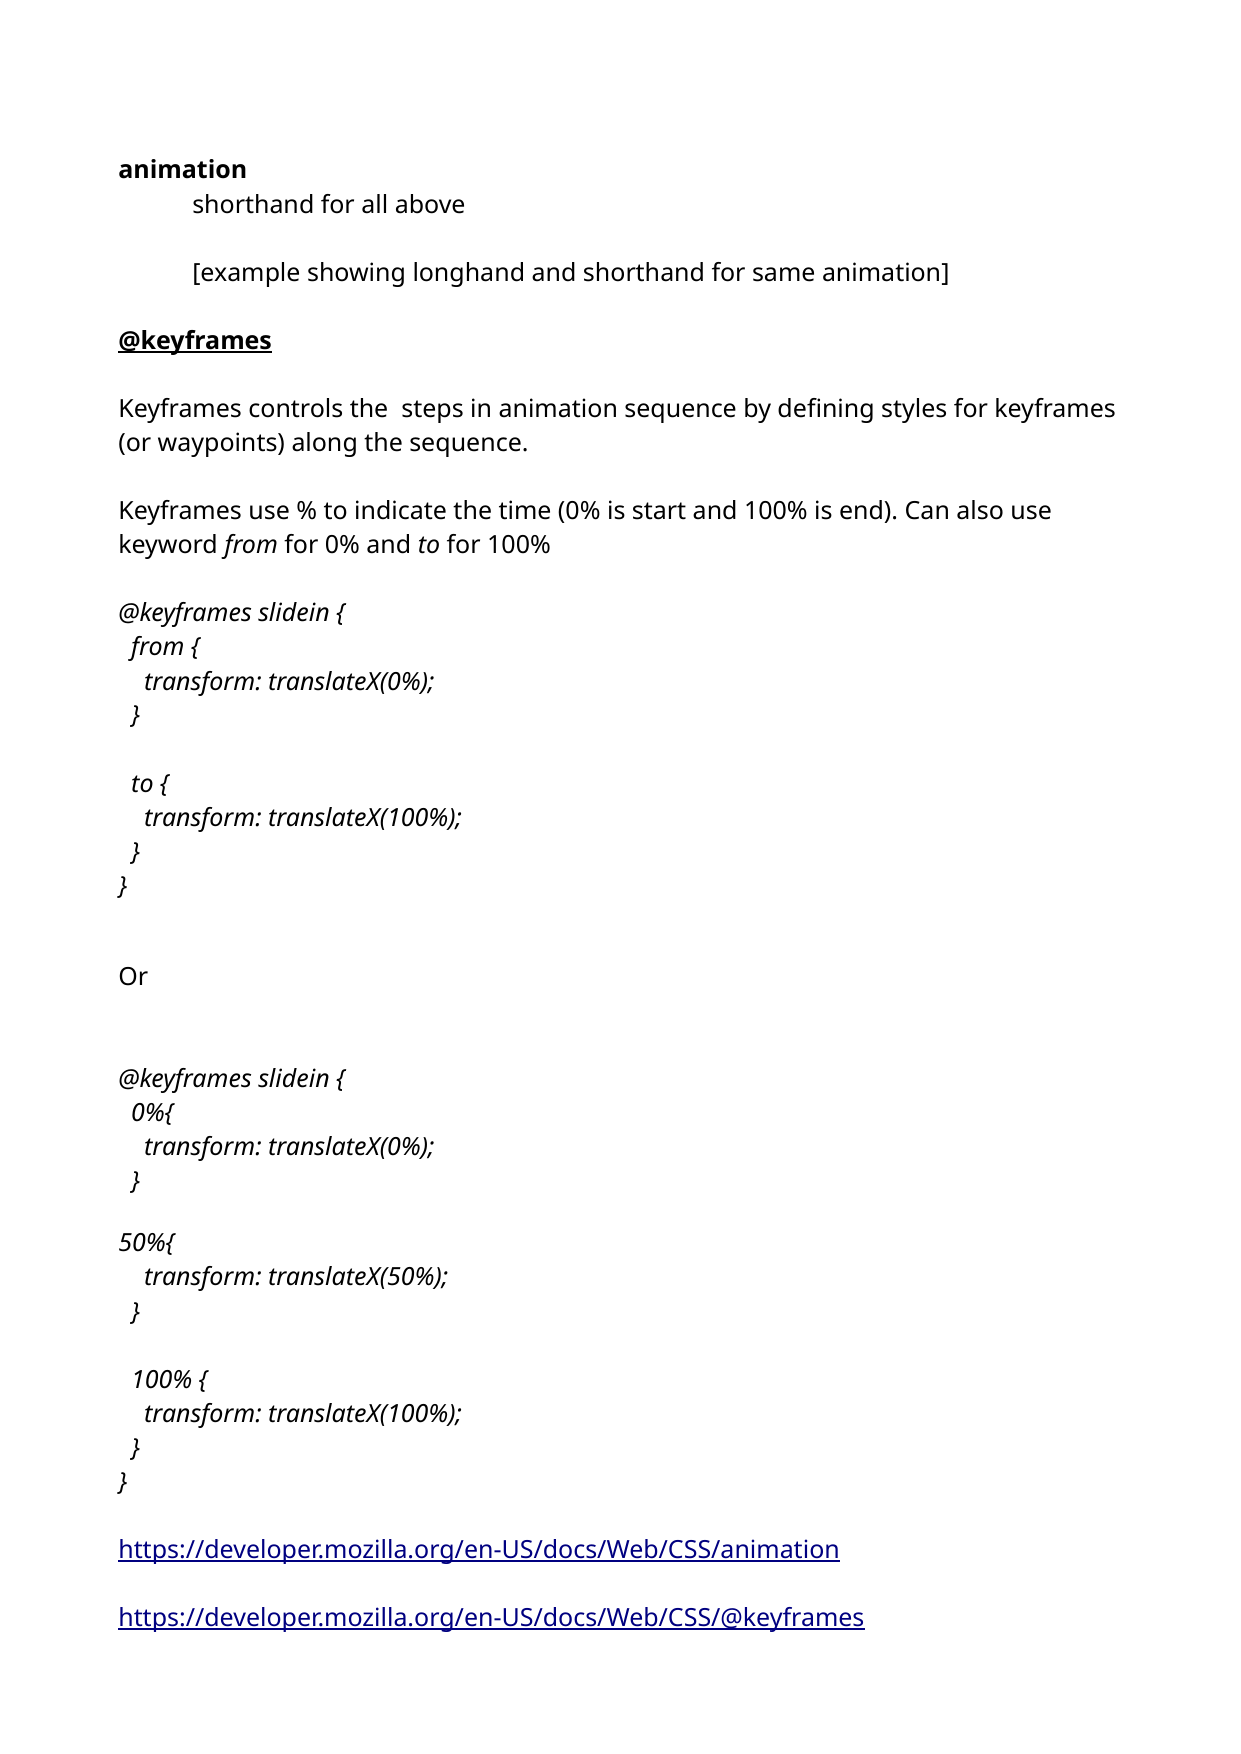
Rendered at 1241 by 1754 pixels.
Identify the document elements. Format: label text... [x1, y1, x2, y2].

text } [118, 1429, 1122, 1463]
text transform: translateX(100%); [118, 799, 1122, 833]
text Keyframes use % to indicate the time (0% is start and 100% is end). Can also use keyword from for 0% and to for 100% [118, 493, 1122, 561]
text @keyframes [118, 322, 1122, 357]
text from { [118, 629, 1122, 663]
text } [118, 1163, 1122, 1197]
text transform: translateX(50%); [118, 1259, 1122, 1293]
text } [118, 697, 1122, 731]
text transform: translateX(100%); [118, 1395, 1122, 1429]
text 100% { [118, 1361, 1122, 1395]
text https://developer.mozilla.org/en-US/docs/Web/CSS/@keyframes [118, 1600, 1122, 1634]
text animation [118, 152, 1122, 186]
text shorthand for all above [118, 186, 1122, 220]
text 50%{ [118, 1225, 1122, 1259]
text 0%{ [118, 1094, 1122, 1128]
text https://developer.mozilla.org/en-US/docs/Web/CSS/animation [118, 1532, 1122, 1566]
text transform: translateX(0%); [118, 1128, 1122, 1163]
text } [118, 1463, 1122, 1497]
text transform: translateX(0%); [118, 663, 1122, 697]
text } [118, 867, 1122, 902]
text } [118, 833, 1122, 867]
text [example showing longhand and shorthand for same animation] [118, 254, 1122, 288]
text @keyframes slidein { [118, 595, 1122, 629]
text Keyframes controls the steps in animation sequence by defining styles for keyframes (or waypoints) along the sequence. [118, 391, 1122, 459]
text } [118, 1293, 1122, 1327]
text @keyframes slidein { [118, 1060, 1122, 1094]
text to { [118, 765, 1122, 799]
text Or [118, 958, 1122, 992]
